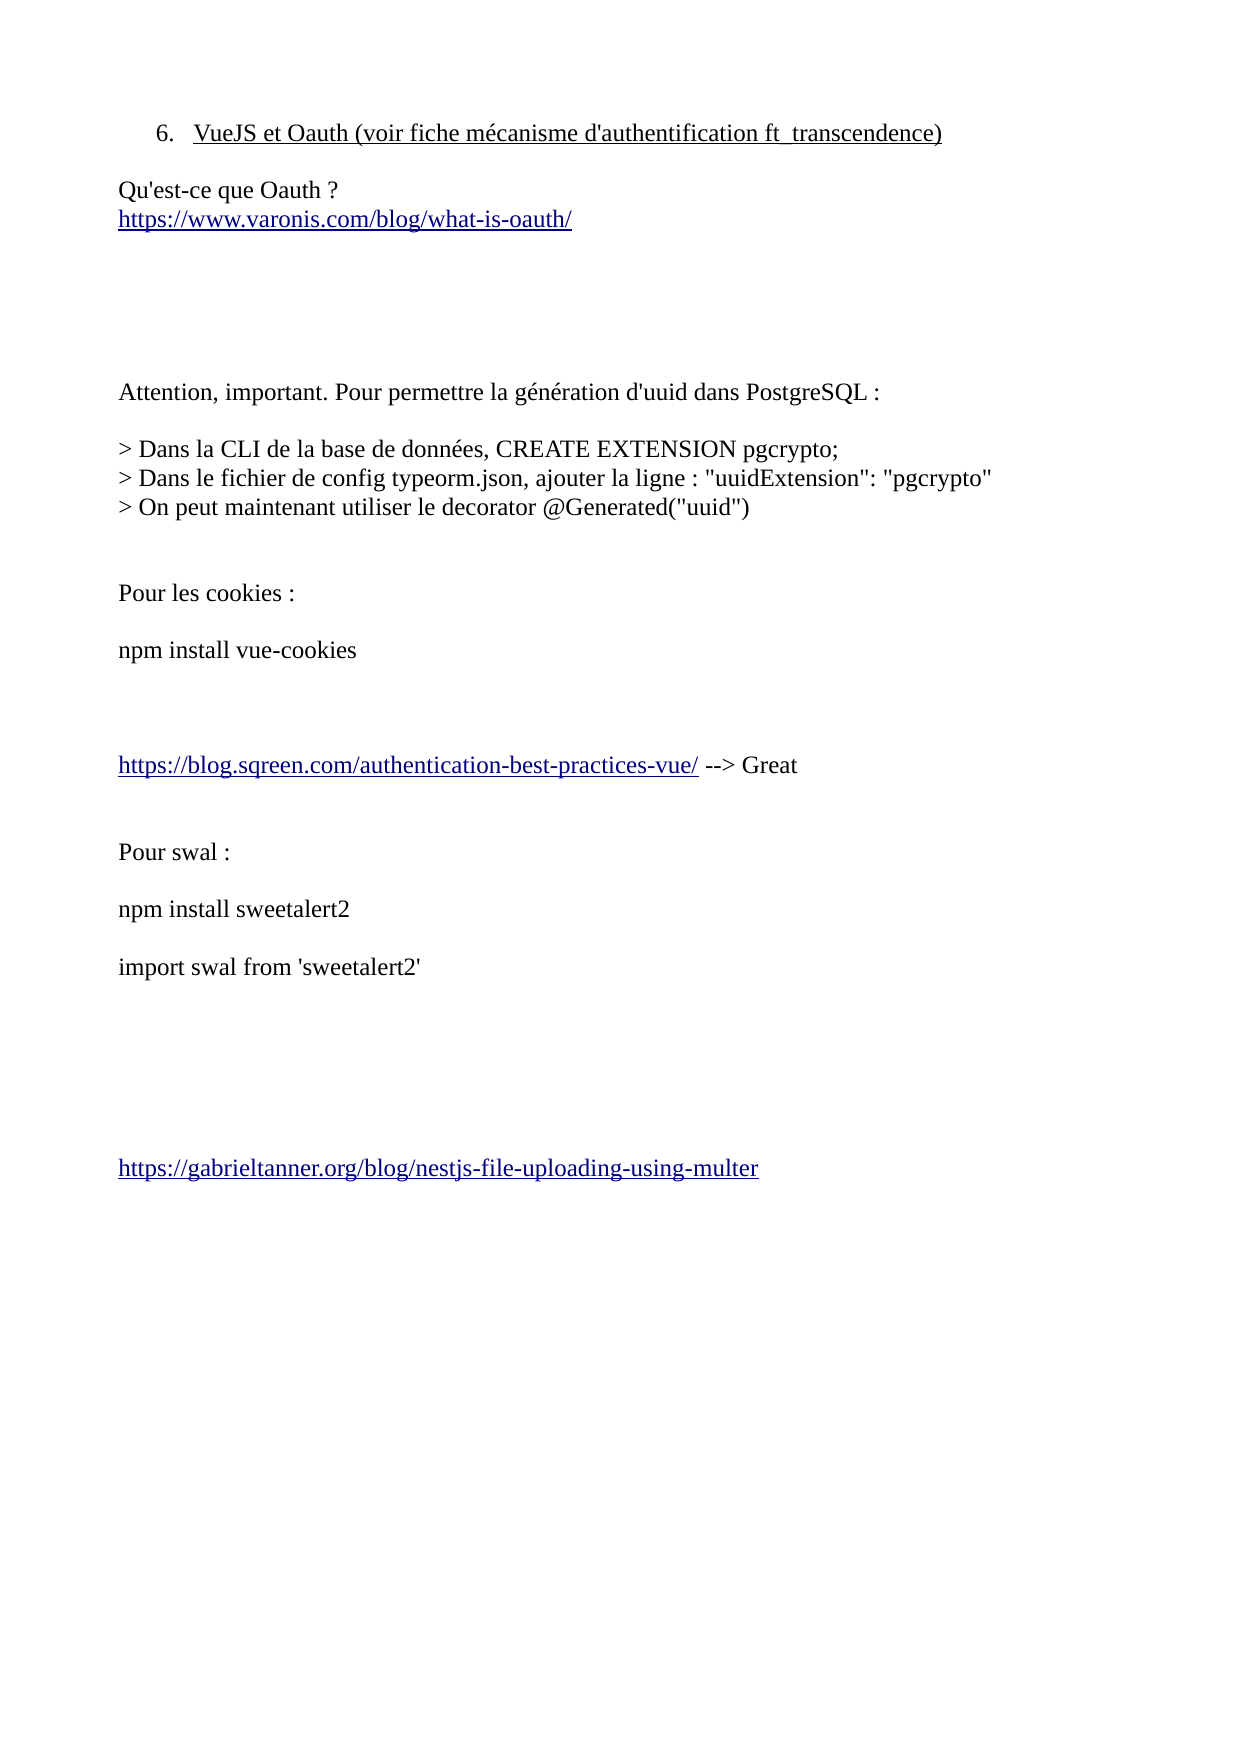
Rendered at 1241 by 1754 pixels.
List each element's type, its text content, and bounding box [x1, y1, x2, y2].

text Pour les cookies : [118, 578, 1122, 607]
text import swal from 'sweetalert2' [118, 952, 1122, 981]
text https://gabrieltanner.org/blog/nestjs-file-uploading-using-multer [118, 1153, 1122, 1182]
text > Dans la CLI de la base de données, CREATE EXTENSION pgcrypto; [118, 434, 1122, 463]
text Pour swal : [118, 837, 1122, 866]
text > On peut maintenant utiliser le decorator @Generated("uuid") [118, 492, 1122, 521]
text https://blog.sqreen.com/authentication-best-practices-vue/ --> Great [118, 751, 1122, 779]
text npm install sweetalert2 [118, 894, 1122, 923]
text https://www.varonis.com/blog/what-is-oauth/ [118, 204, 1122, 233]
list VueJS et Oauth (voir fiche mécanisme d'authentification ft_transcendence) [156, 118, 1122, 147]
text > Dans le fichier de config typeorm.json, ajouter la ligne : "uuidExtension": "pgcrypto" [118, 463, 1122, 492]
text npm install vue-cookies [118, 636, 1122, 664]
text Qu'est-ce que Oauth ? [118, 176, 1122, 204]
text Attention, important. Pour permettre la génération d'uuid dans PostgreSQL : [118, 377, 1122, 406]
